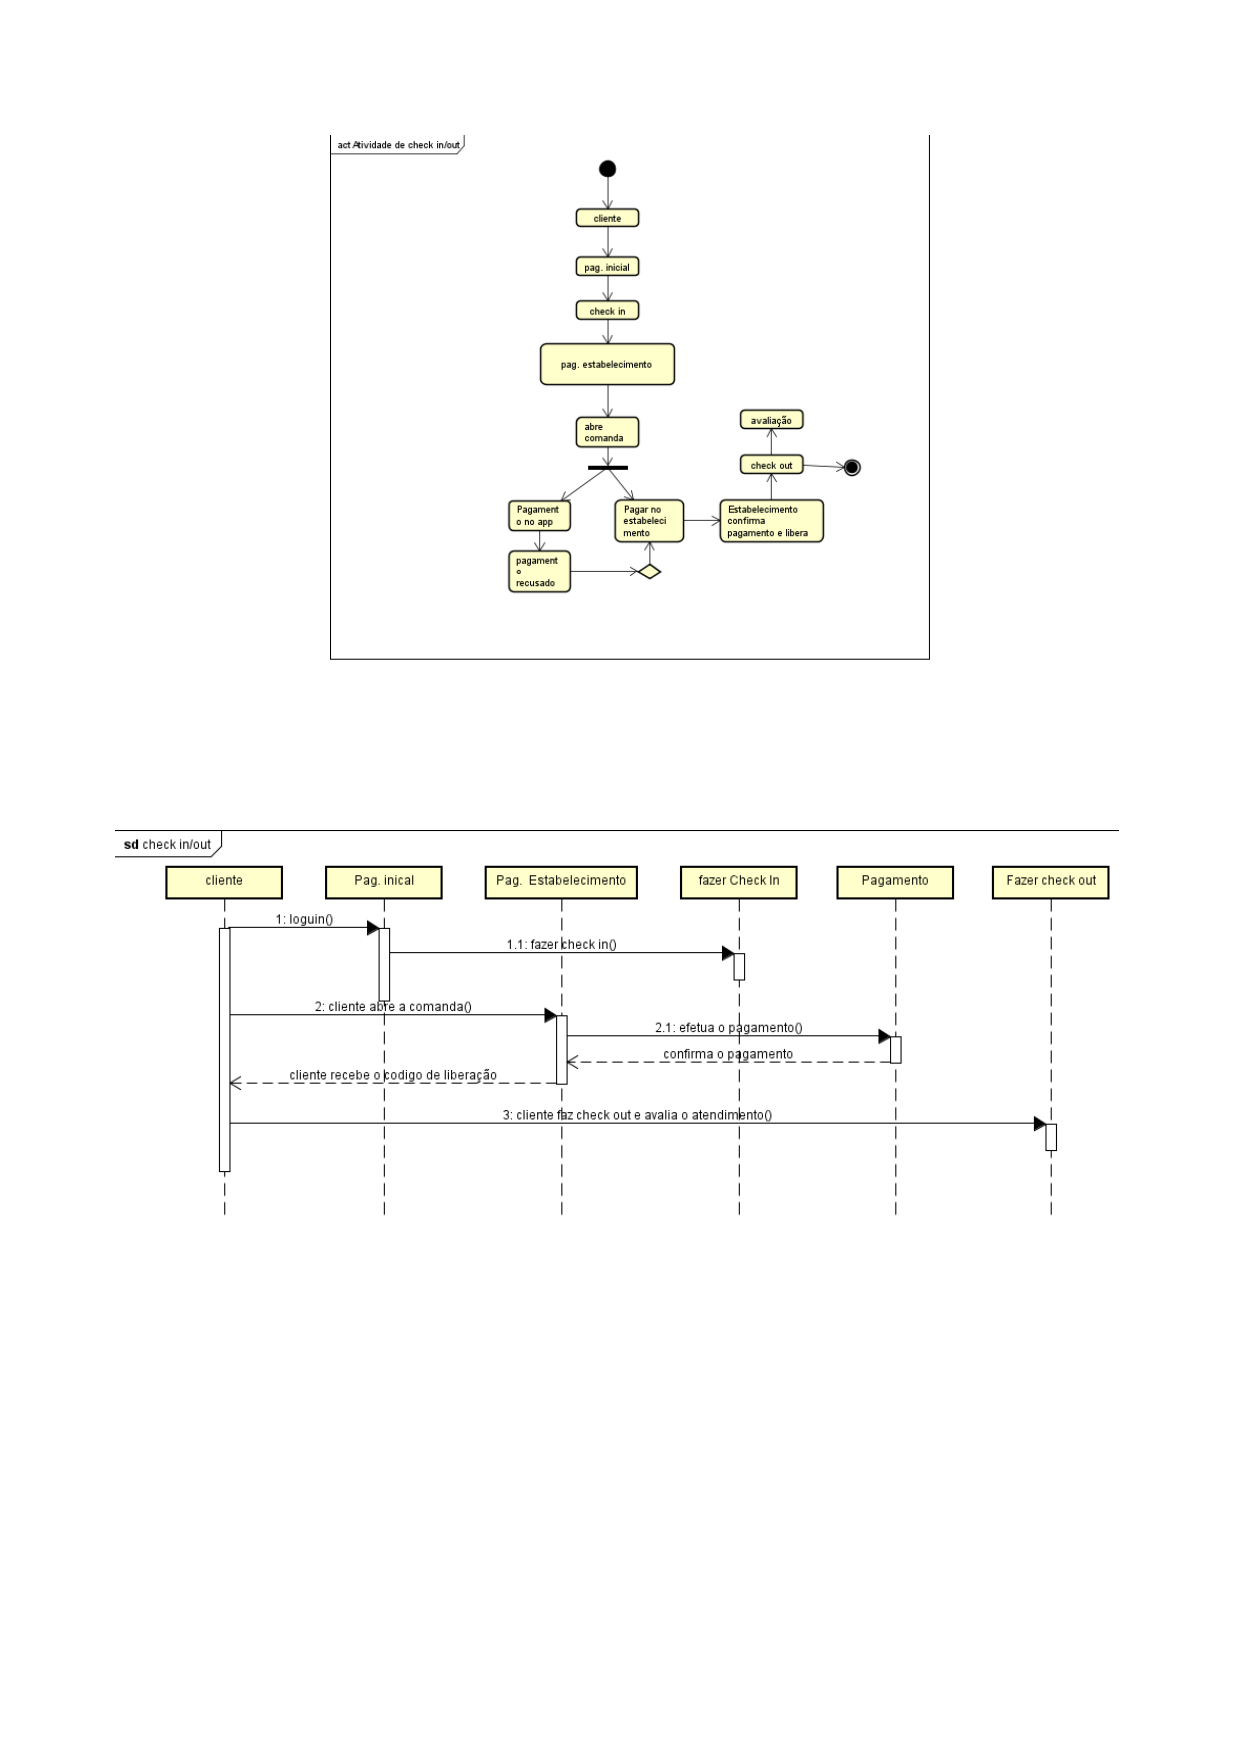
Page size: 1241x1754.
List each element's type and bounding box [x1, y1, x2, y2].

picture [330, 135, 931, 672]
picture [115, 830, 1119, 1309]
